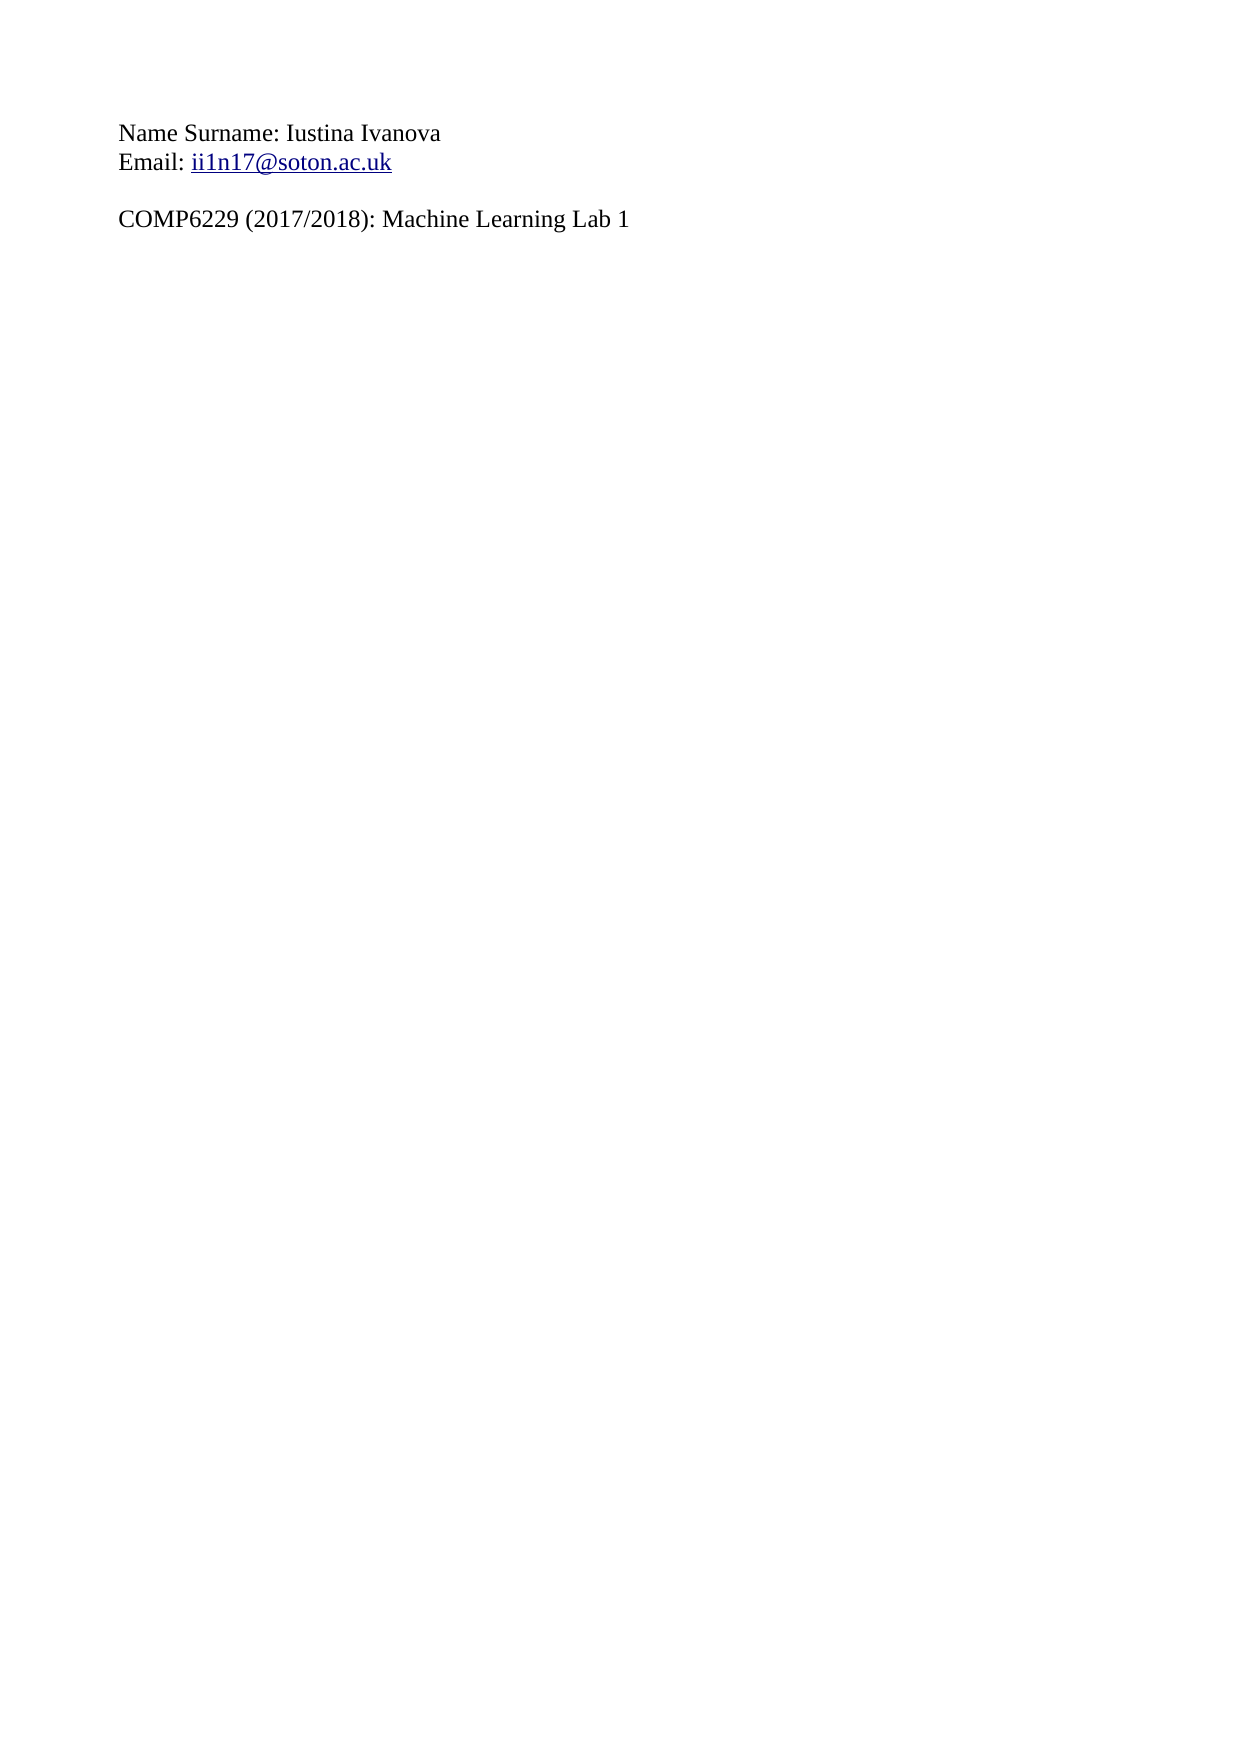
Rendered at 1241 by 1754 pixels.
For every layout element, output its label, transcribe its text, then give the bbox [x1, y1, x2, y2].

text Email: ii1n17@soton.ac.uk [118, 147, 1122, 176]
text Name Surname: Iustina Ivanova [118, 118, 1122, 147]
text COMP6229 (2017/2018): Machine Learning Lab 1 [118, 204, 1122, 233]
